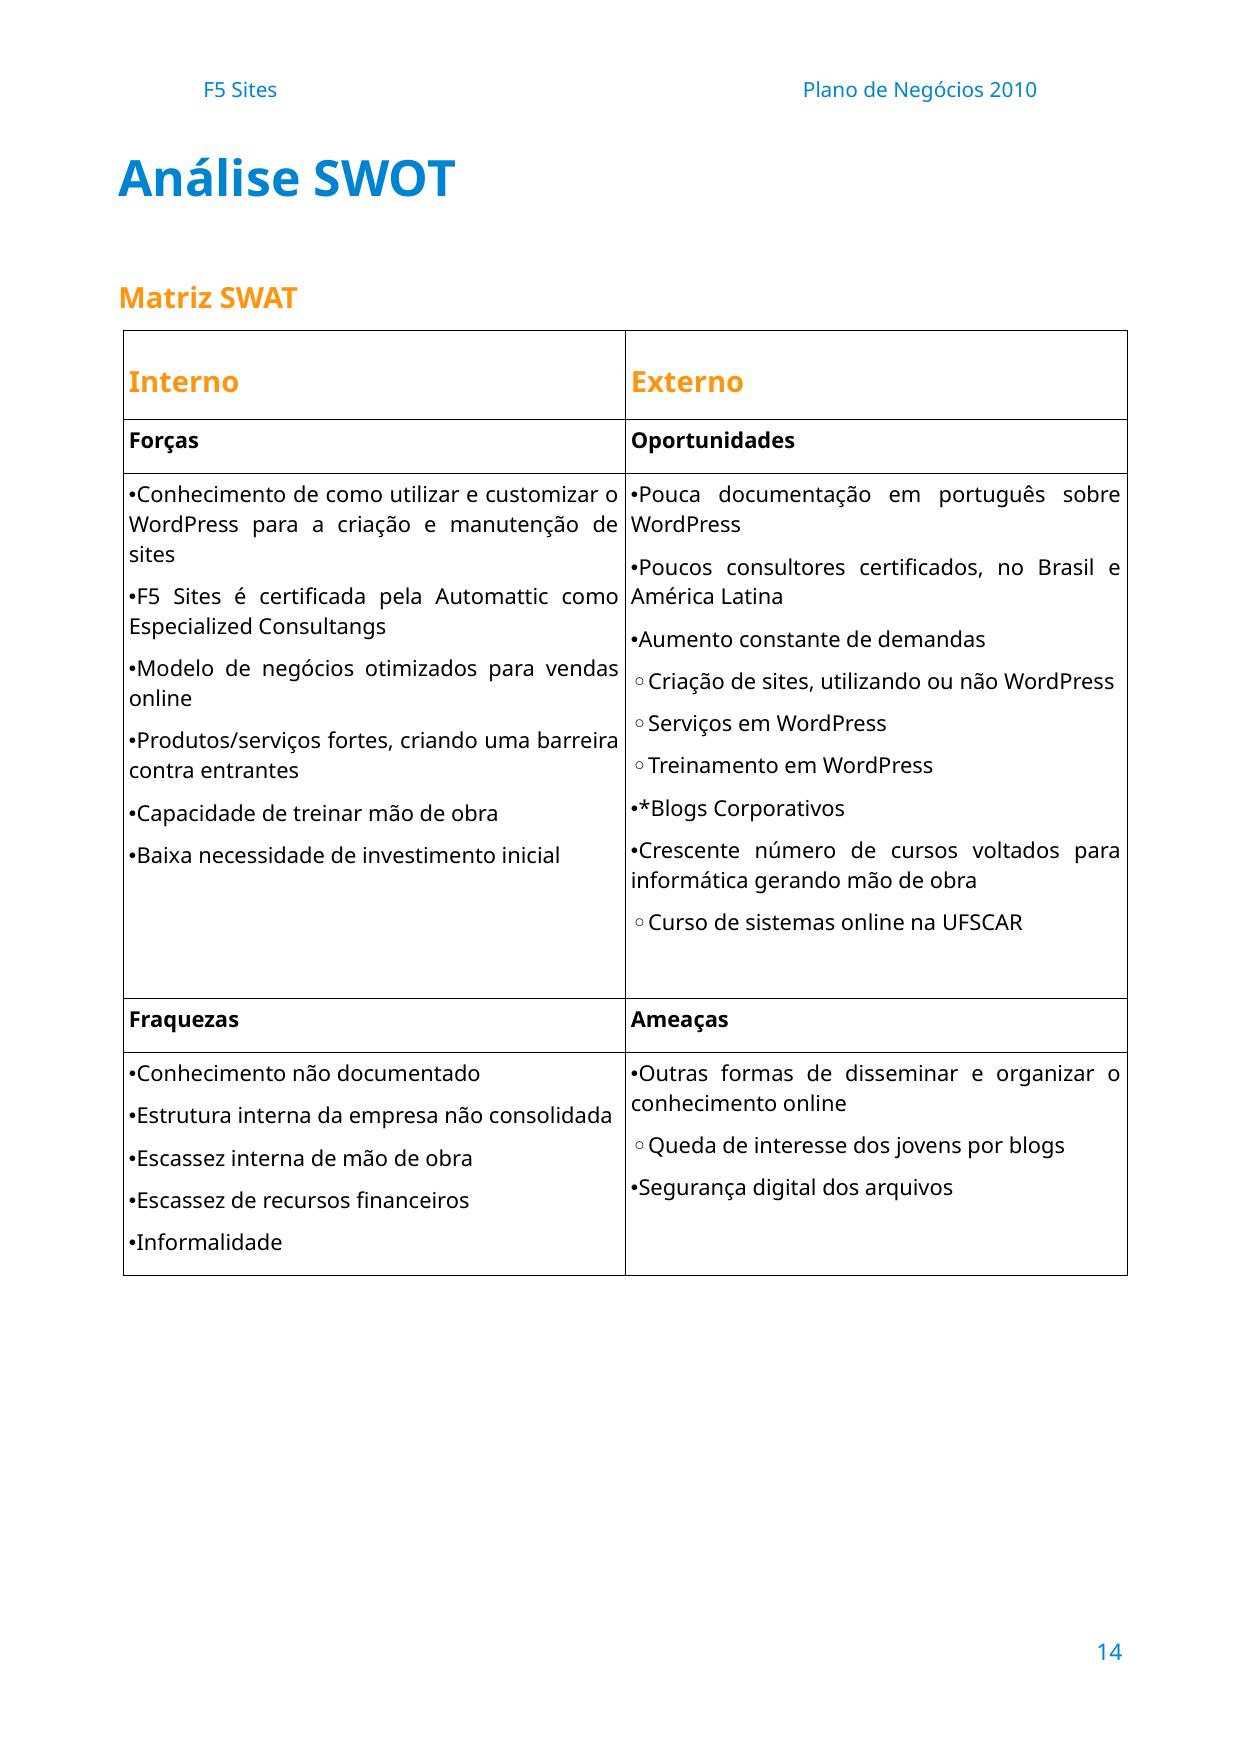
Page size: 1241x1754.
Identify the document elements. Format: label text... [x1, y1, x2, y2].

table_cell Oportunidades [626, 420, 1127, 473]
table_cell Forças [124, 420, 625, 473]
table_cell Pouca documentação em português sobre WordPress Poucos consultores certificados, no Brasil e América Latina Aumento constante de demandas Criação de sites, utilizando ou não WordPress Serviços em WordPress Treinamento em WordPress *Blogs Corporativos Crescente número de cursos voltados para informática gerando mão de obra Curso de sistemas online na UFSCAR [626, 474, 1127, 997]
table_cell Conhecimento não documentado Estrutura interna da empresa não consolidada Escassez interna de mão de obra Escassez de recursos financeiros Informalidade [124, 1053, 625, 1275]
table_cell Ameaças [626, 999, 1127, 1052]
table_cell Conhecimento de como utilizar e customizar o WordPress para a criação e manutenção de sites F5 Sites é certificada pela Automattic como Especialized Consultangs Modelo de negócios otimizados para vendas online Produtos/serviços fortes, criando uma barreira contra entrantes Capacidade de treinar mão de obra Baixa necessidade de investimento inicial [124, 474, 625, 997]
subtitle Matriz SWAT [118, 277, 1122, 317]
table_cell Outras formas de disseminar e organizar o conhecimento online Queda de interesse dos jovens por blogs Segurança digital dos arquivos [626, 1053, 1127, 1275]
table_header Interno [124, 331, 625, 419]
table_header Externo [626, 331, 1127, 419]
table_cell Fraquezas [124, 999, 625, 1052]
subtitle Análise SWOT [118, 143, 1122, 211]
